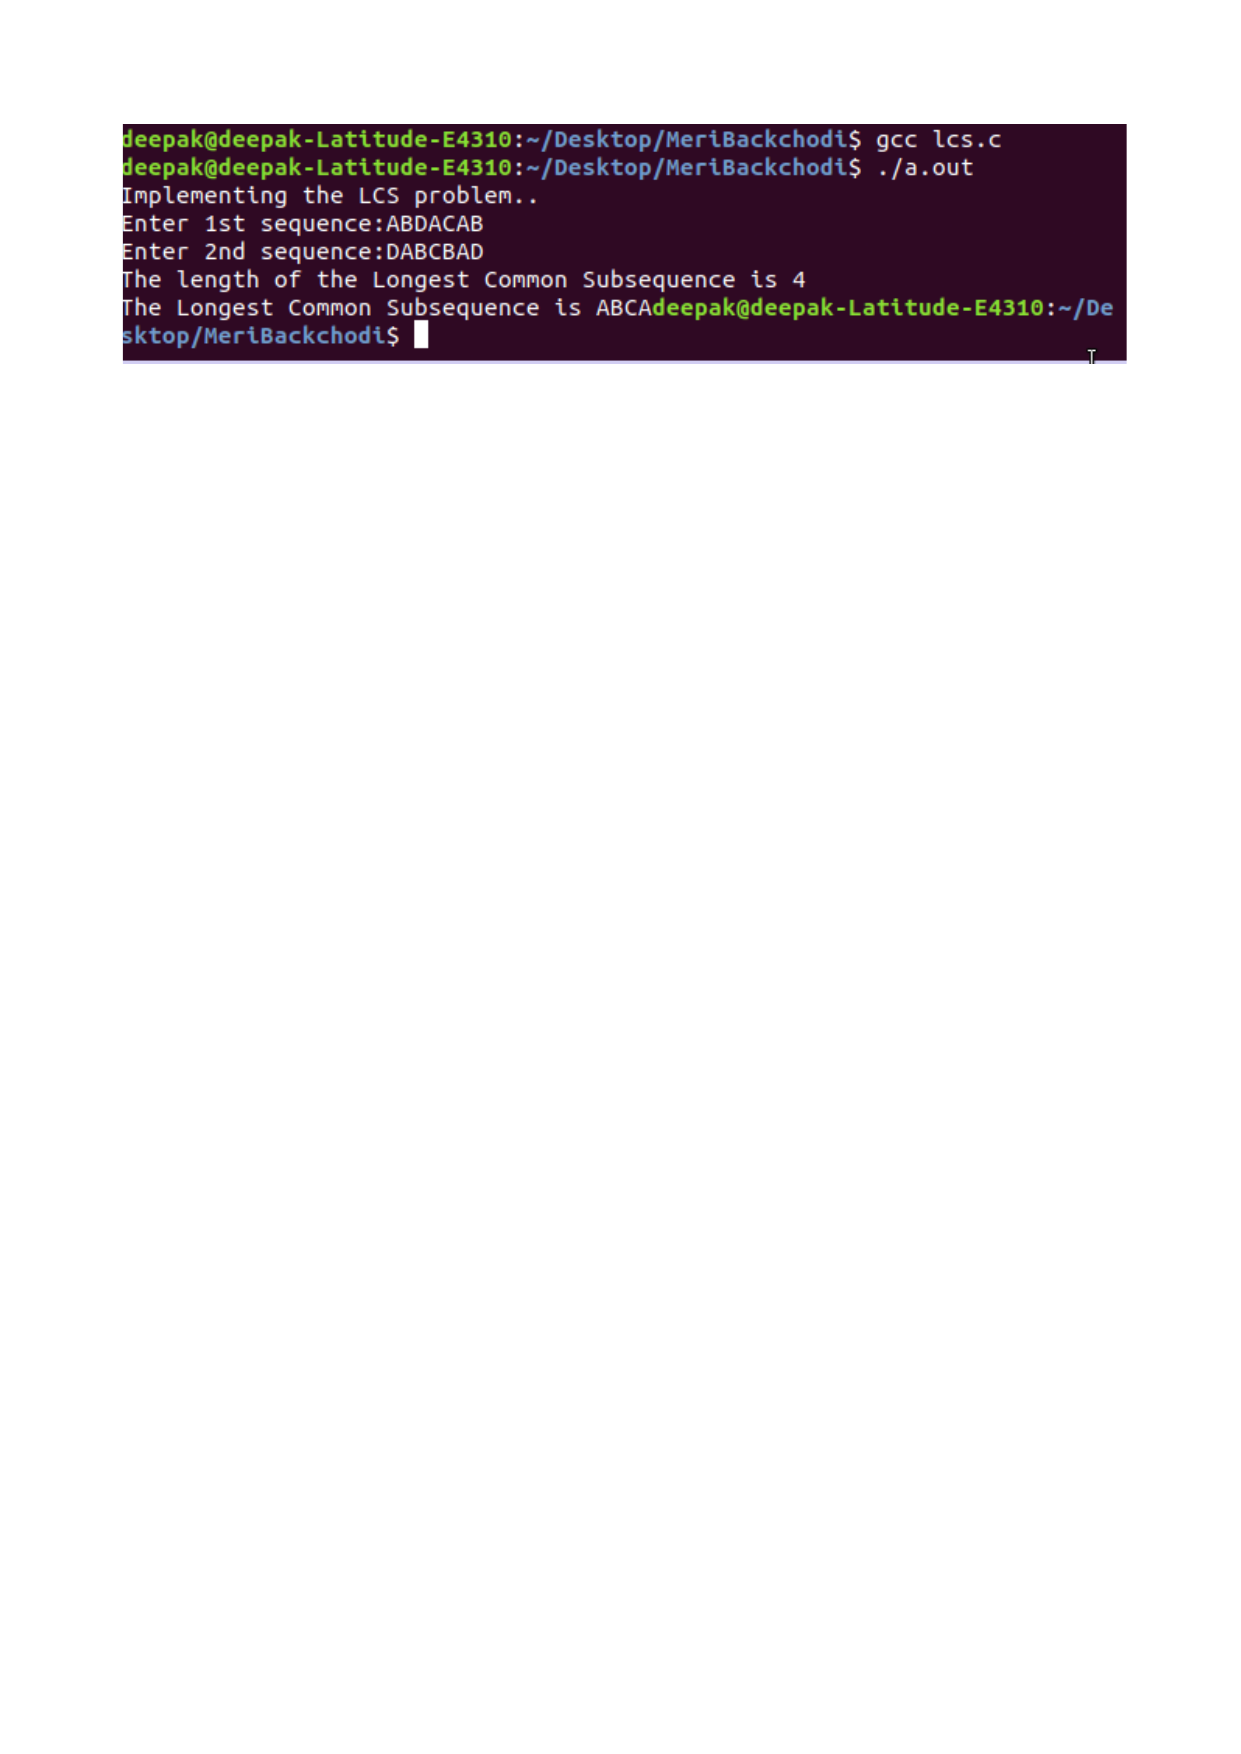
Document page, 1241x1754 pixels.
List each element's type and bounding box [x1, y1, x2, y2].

picture [122, 124, 1127, 364]
